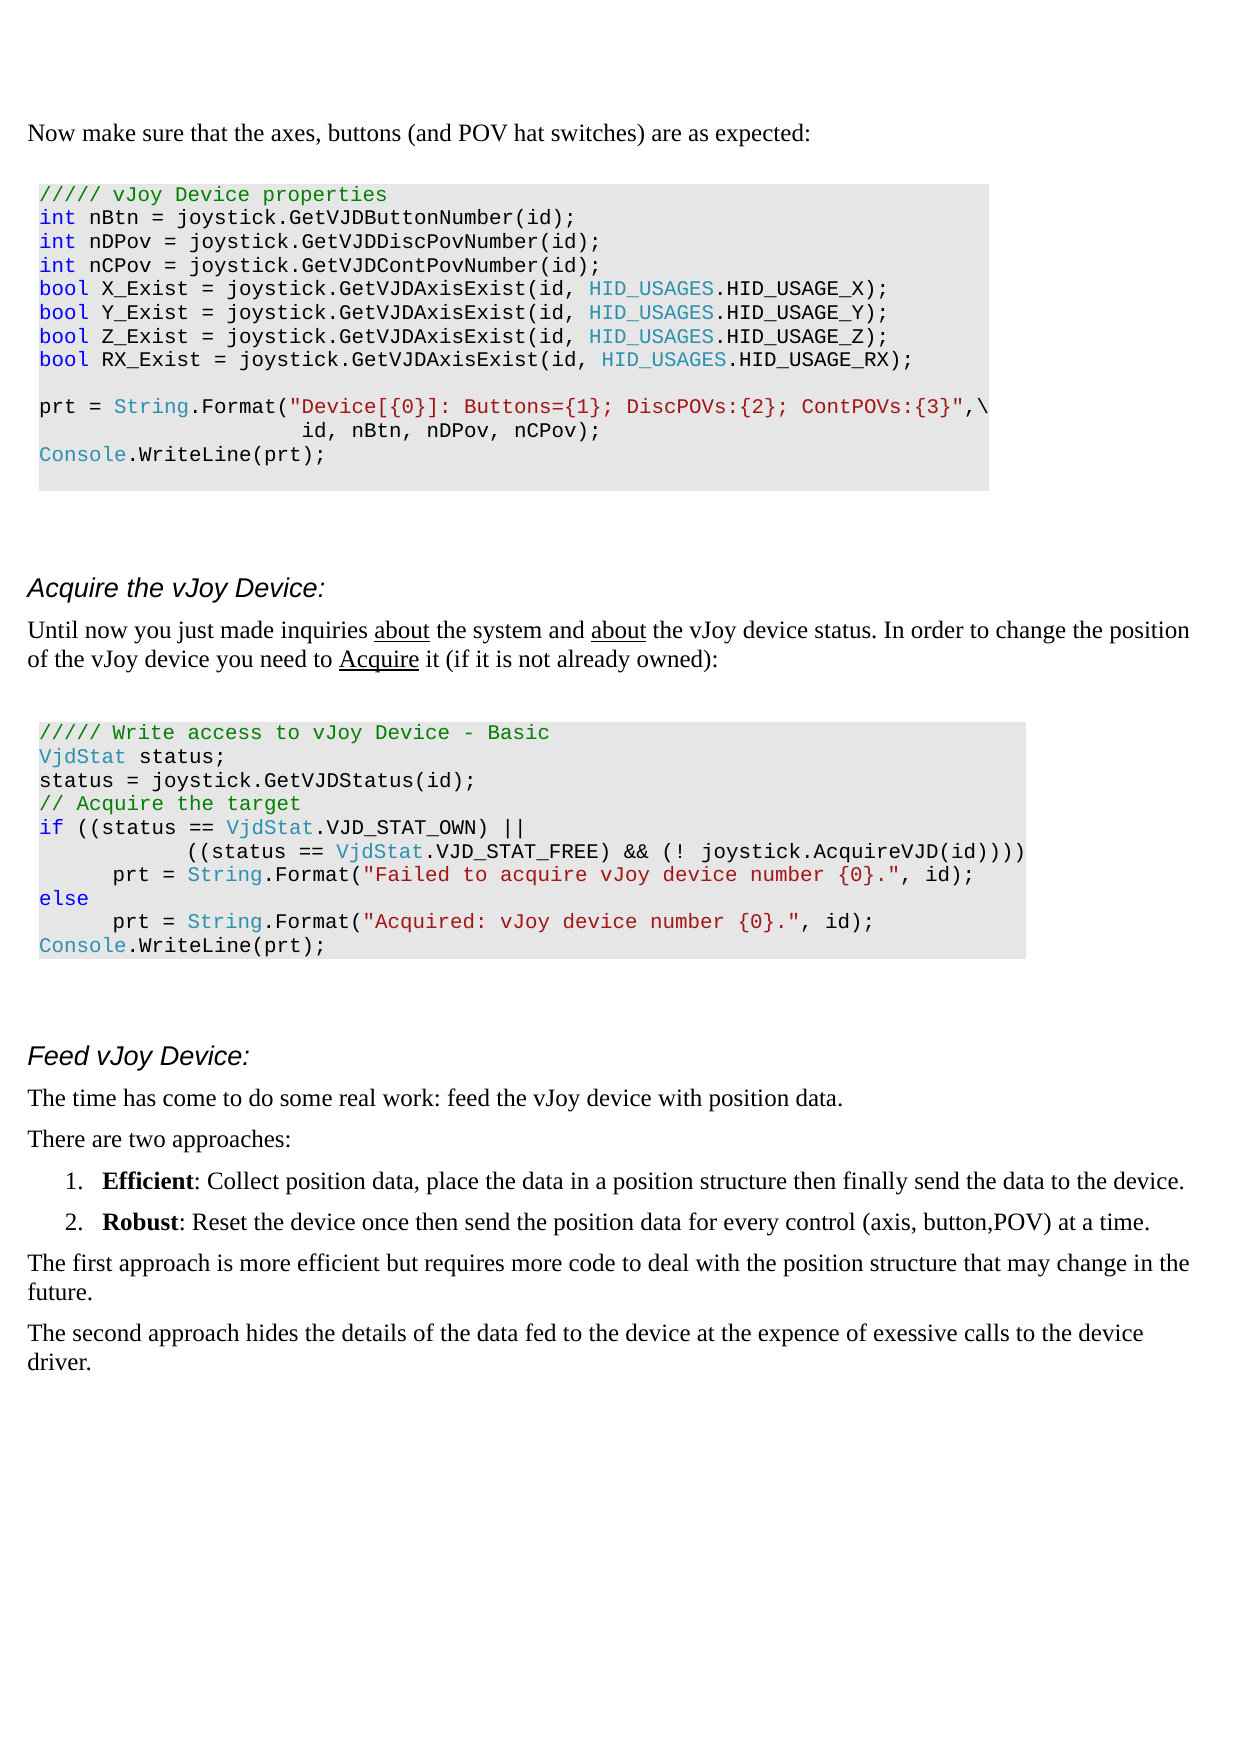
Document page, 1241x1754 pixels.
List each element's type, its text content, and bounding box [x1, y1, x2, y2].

subtitle Acquire the vJoy Device: [27, 572, 1209, 603]
text ///// Write access to vJoy Device - Basic [39, 722, 1026, 746]
text id, nBtn, nDPov, nCPov); [39, 420, 989, 444]
text prt = String.Format("Acquired: vJoy device number {0}.", id); [39, 912, 1026, 935]
text prt = String.Format("Failed to acquire vJoy device number {0}.", id); [39, 864, 1026, 888]
text int nCPov = joystick.GetVJDContPovNumber(id); [39, 255, 989, 278]
text ((status == VjdStat.VJD_STAT_FREE) && (! joystick.AcquireVJD(id)))) [39, 841, 1026, 864]
text int nDPov = joystick.GetVJDDiscPovNumber(id); [39, 231, 989, 255]
text // Acquire the target [39, 793, 1026, 817]
text bool RX_Exist = joystick.GetVJDAxisExist(id, HID_USAGES.HID_USAGE_RX); [39, 349, 989, 373]
text Now make sure that the axes, buttons (and POV hat switches) are as expected: [27, 118, 1209, 147]
text bool Z_Exist = joystick.GetVJDAxisExist(id, HID_USAGES.HID_USAGE_Z); [39, 326, 989, 349]
text Until now you just made inquiries about the system and about the vJoy device status. In order to change the position of the vJoy device you need to Acquire it (if it is not already owned): [27, 616, 1209, 673]
subtitle Feed vJoy Device: [27, 1039, 1209, 1071]
text The time has come to do some real work: feed the vJoy device with position data. [27, 1083, 1209, 1112]
text VjdStat status; [39, 746, 1026, 770]
text if ((status == VjdStat.VJD_STAT_OWN) || [39, 817, 1026, 841]
text ///// vJoy Device properties [39, 184, 989, 207]
text Console.WriteLine(prt); [39, 935, 1026, 959]
text The first approach is more efficient but requires more code to deal with the position structure that may change in the future. [27, 1248, 1209, 1306]
text There are two approaches: [27, 1124, 1209, 1153]
text bool Y_Exist = joystick.GetVJDAxisExist(id, HID_USAGES.HID_USAGE_Y); [39, 302, 989, 326]
text bool X_Exist = joystick.GetVJDAxisExist(id, HID_USAGES.HID_USAGE_X); [39, 278, 989, 302]
text Console.WriteLine(prt); [39, 444, 989, 467]
list Robust: Reset the device once then send the position data for every control (axis, button,POV) at a time. [64, 1207, 1209, 1236]
text prt = String.Format("Device[{0}]: Buttons={1}; DiscPOVs:{2}; ContPOVs:{3}",\ [39, 397, 989, 420]
text int nBtn = joystick.GetVJDButtonNumber(id); [39, 207, 989, 231]
text status = joystick.GetVJDStatus(id); [39, 770, 1026, 793]
list Efficient: Collect position data, place the data in a position structure then finally send the data to the device. [64, 1166, 1209, 1194]
text else [39, 888, 1026, 912]
text The second approach hides the details of the data fed to the device at the expence of exessive calls to the device driver. [27, 1318, 1209, 1376]
